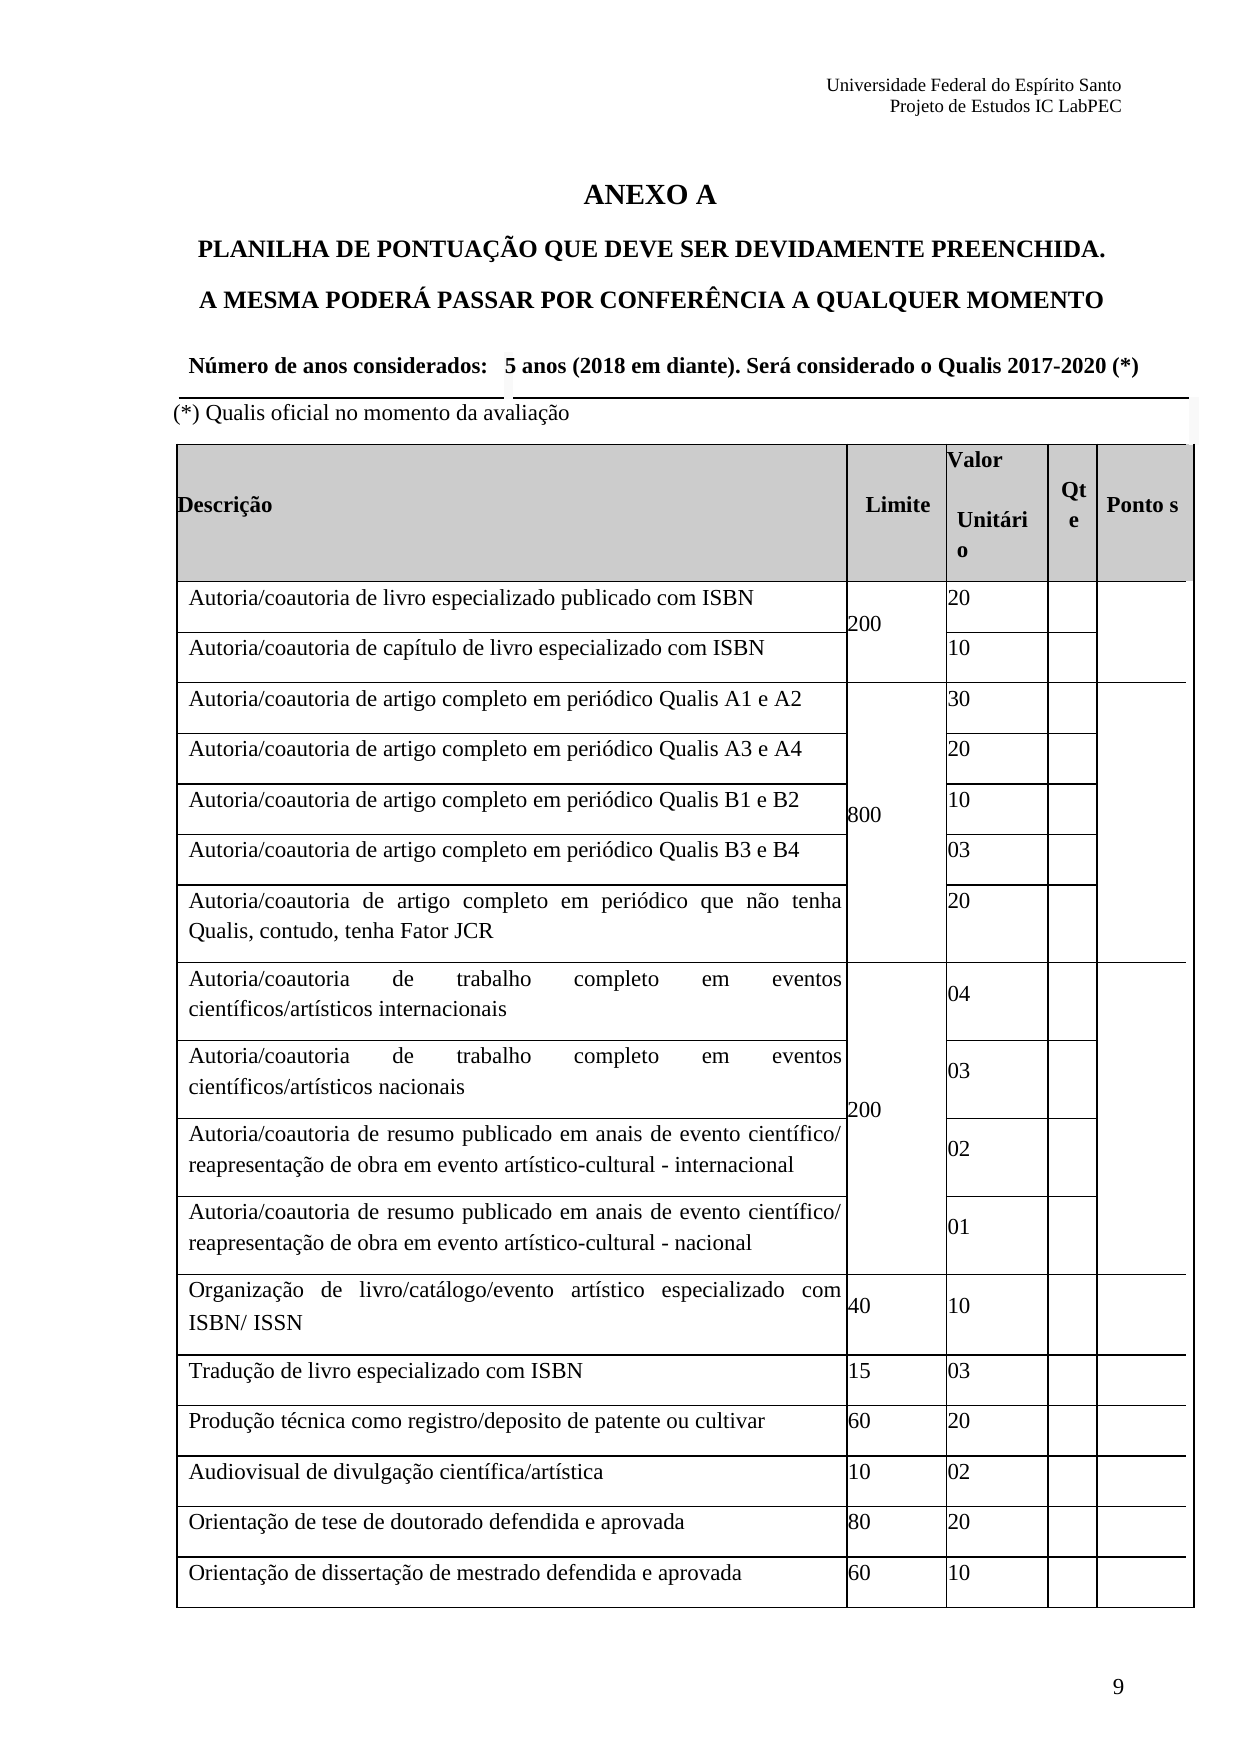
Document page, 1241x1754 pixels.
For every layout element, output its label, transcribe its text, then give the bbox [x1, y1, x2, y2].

table_cell 04 [947, 963, 1047, 1040]
table_cell [1049, 785, 1096, 833]
table_cell [1049, 1507, 1096, 1556]
table_cell [1049, 1356, 1096, 1404]
table_cell 40 [848, 1275, 946, 1354]
table_cell Autoria/coautoria de resumo publicado em anais de evento científico/ reapresentação de obra em evento artístico-cultural - nacional [178, 1197, 846, 1273]
table_cell [1049, 734, 1096, 783]
table_cell [1049, 582, 1096, 631]
table_cell 200 [848, 582, 946, 682]
table_cell 03 [947, 1356, 1047, 1404]
table_cell Autoria/coautoria de artigo completo em periódico Qualis A1 e A2 [178, 683, 846, 732]
table_cell [1098, 1354, 1193, 1404]
table_cell Limite [848, 445, 946, 581]
table_cell [1098, 962, 1193, 1273]
table_cell 10 [947, 1275, 1047, 1354]
table_cell Orientação de dissertação de mestrado defendida e aprovada [178, 1558, 846, 1607]
table_cell 200 [848, 963, 946, 1273]
table_cell [1049, 1457, 1096, 1506]
table_cell 10 [947, 1558, 1047, 1607]
table_cell 20 [947, 886, 1047, 962]
table_cell [1049, 1041, 1096, 1118]
table_cell (*) Qualis oficial no momento da avaliação [177, 397, 1189, 443]
table_cell [1049, 683, 1096, 732]
table_cell 60 [848, 1558, 946, 1607]
table_cell Organização de livro/catálogo/evento artístico especializado com ISBN/ ISSN [178, 1275, 846, 1354]
table_cell [1098, 682, 1193, 962]
table_cell Autoria/coautoria de artigo completo em periódico que não tenha Qualis, contudo, tenha Fator JCR [178, 886, 846, 962]
table_cell [1049, 1558, 1096, 1607]
table_cell 20 [947, 734, 1047, 783]
table_cell 10 [947, 633, 1047, 682]
table_cell 15 [848, 1356, 946, 1404]
table_cell [1049, 886, 1096, 962]
table_cell [1049, 1275, 1096, 1354]
table_cell 20 [947, 582, 1047, 631]
table_cell Ponto s [1098, 444, 1193, 581]
table_cell Autoria/coautoria de artigo completo em periódico Qualis A3 e A4 [178, 734, 846, 783]
table_cell 02 [947, 1457, 1047, 1506]
table_cell 20 [947, 1406, 1047, 1455]
table_cell 60 [848, 1406, 946, 1455]
subtitle PLANILHA DE PONTUAÇÃO QUE DEVE SER DEVIDAMENTE PREENCHIDA. [177, 234, 1126, 262]
table_header 5 anos (2018 em diante). Será considerado o Qualis 2017-2020 (*) [513, 352, 1194, 397]
table_cell [1098, 1556, 1193, 1607]
table_cell [1098, 1506, 1193, 1556]
table_cell [1098, 1274, 1193, 1354]
table_cell Produção técnica como registro/deposito de patente ou cultivar [178, 1406, 846, 1455]
table_cell 30 [947, 683, 1047, 732]
table_cell Autoria/coautoria de artigo completo em periódico Qualis B1 e B2 [178, 785, 846, 833]
table_cell 800 [848, 683, 946, 962]
table_cell 80 [848, 1507, 946, 1556]
table_cell Descrição [178, 445, 846, 581]
text ANEXO A [208, 177, 1092, 211]
table_cell [1098, 1455, 1193, 1506]
table_cell Autoria/coautoria de resumo publicado em anais de evento científico/ reapresentação de obra em evento artístico-cultural - internacional [178, 1119, 846, 1196]
table_cell [1049, 633, 1096, 682]
table_cell 10 [848, 1457, 946, 1506]
table_header Número de anos considerados: [177, 352, 504, 397]
table_cell [1098, 1405, 1193, 1455]
table_cell Autoria/coautoria de trabalho completo em eventos científicos/artísticos nacionais [178, 1041, 846, 1118]
table_cell [1049, 1197, 1096, 1273]
table_cell 03 [947, 1041, 1047, 1118]
table_cell Orientação de tese de doutorado defendida e aprovada [178, 1507, 846, 1556]
table_cell Qt e [1049, 445, 1096, 581]
table_cell Valor Unitári o [947, 445, 1047, 581]
table_cell 01 [947, 1197, 1047, 1273]
table_cell Autoria/coautoria de capítulo de livro especializado com ISBN [178, 633, 846, 682]
table_cell 02 [947, 1119, 1047, 1196]
table_cell 20 [947, 1507, 1047, 1556]
subtitle A MESMA PODERÁ PASSAR POR CONFERÊNCIA A QUALQUER MOMENTO [177, 285, 1126, 314]
table_cell [1049, 963, 1096, 1040]
table_cell [1049, 835, 1096, 884]
table_cell [1098, 581, 1193, 682]
table_cell Audiovisual de divulgação científica/artística [178, 1457, 846, 1506]
table_cell [1049, 1406, 1096, 1455]
table_cell Autoria/coautoria de livro especializado publicado com ISBN [178, 582, 846, 631]
table_cell Autoria/coautoria de artigo completo em periódico Qualis B3 e B4 [178, 835, 846, 884]
table_cell Autoria/coautoria de trabalho completo em eventos científicos/artísticos internacionais [178, 963, 846, 1040]
table_cell [1049, 1119, 1096, 1196]
table_cell Tradução de livro especializado com ISBN [178, 1356, 846, 1404]
table_cell 10 [947, 785, 1047, 833]
table_cell 03 [947, 835, 1047, 884]
